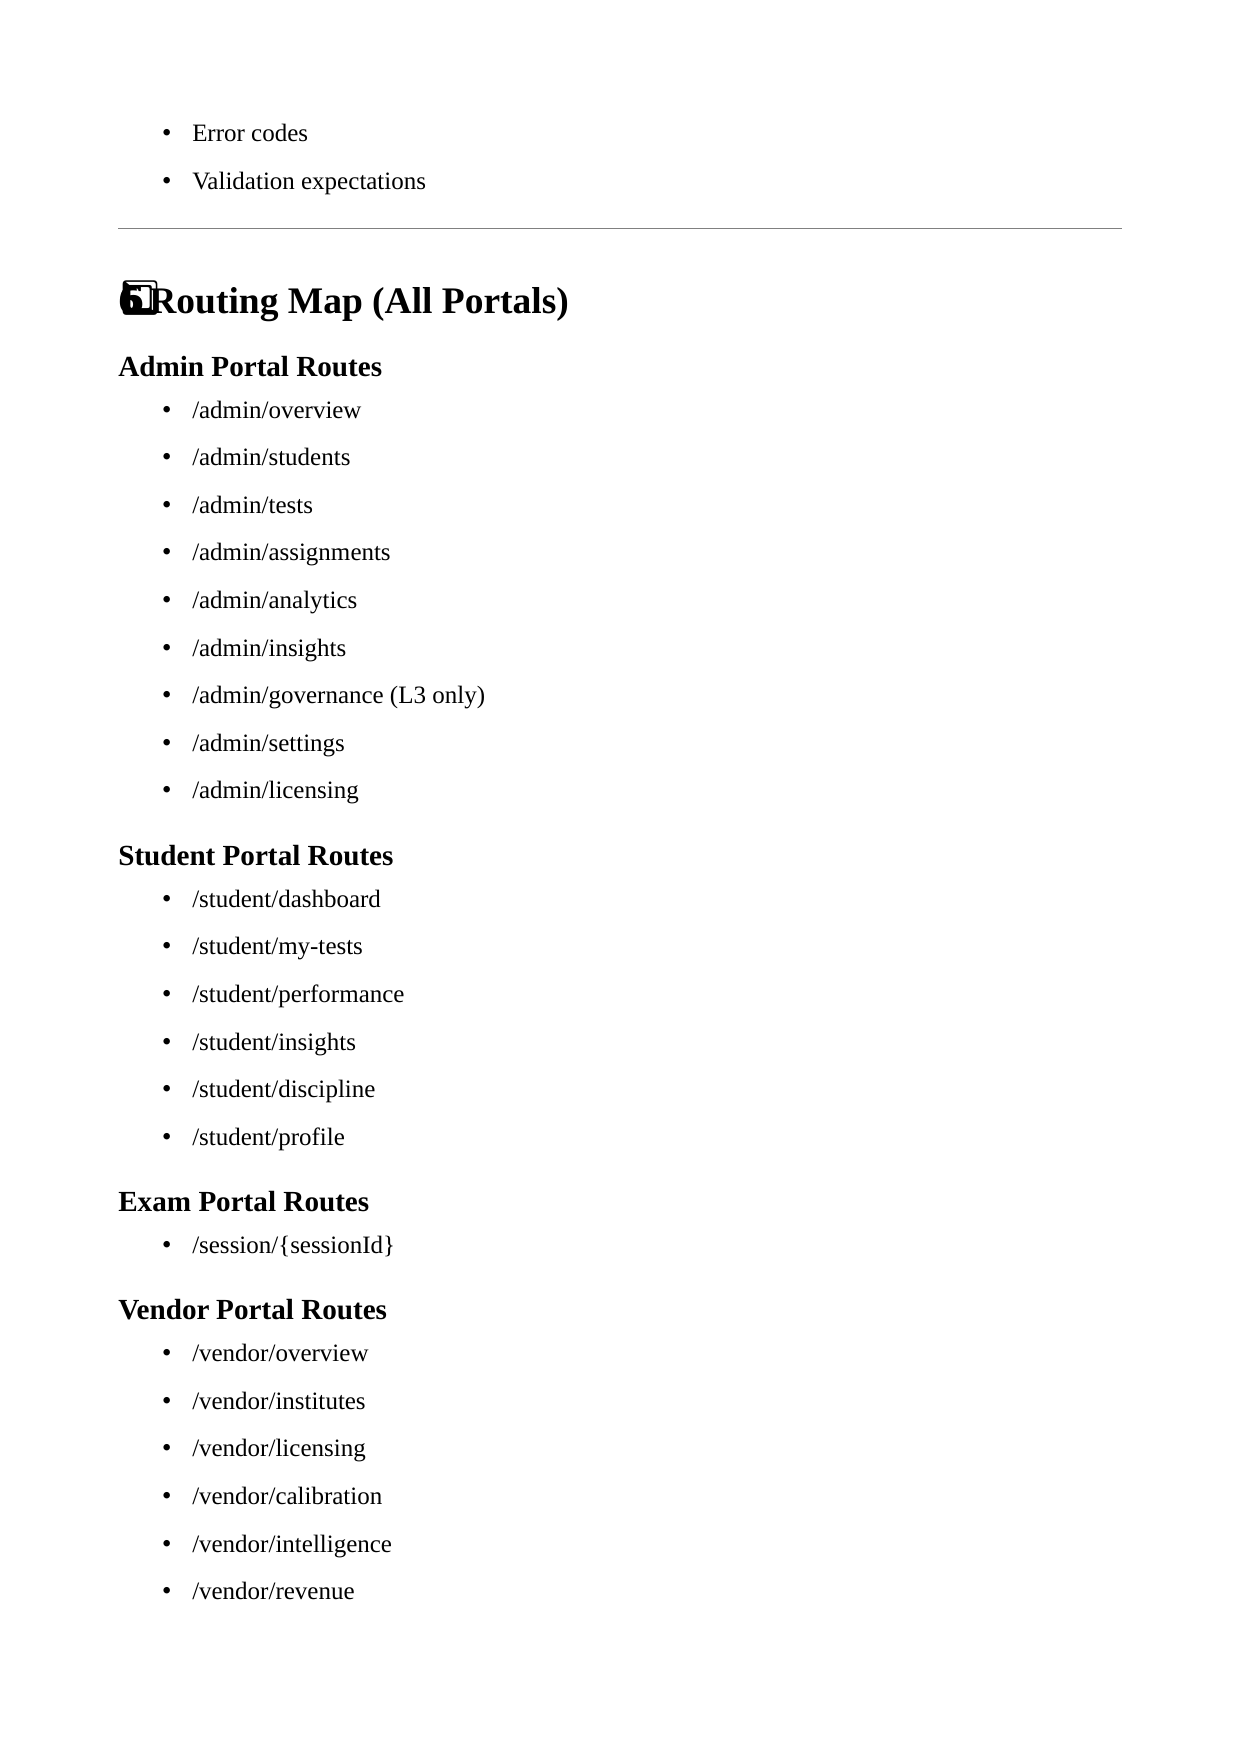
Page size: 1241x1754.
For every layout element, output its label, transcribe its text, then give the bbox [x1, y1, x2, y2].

list /student/performance [162, 979, 1122, 1008]
list /admin/governance (L3 only) [162, 680, 1122, 709]
list /admin/settings [162, 728, 1122, 757]
list Validation expectations [162, 166, 1122, 194]
subtitle 6️⃣ Routing Map (All Portals) [118, 278, 1122, 322]
list /student/insights [162, 1027, 1122, 1055]
list /student/my-tests [162, 931, 1122, 960]
list /vendor/overview [162, 1338, 1122, 1367]
subtitle Vendor Portal Routes [118, 1292, 1122, 1326]
list /admin/licensing [162, 776, 1122, 804]
subtitle Admin Portal Routes [118, 349, 1122, 382]
list /vendor/revenue [162, 1576, 1122, 1605]
list /admin/overview [162, 395, 1122, 423]
list /admin/tests [162, 490, 1122, 519]
list /vendor/institutes [162, 1386, 1122, 1414]
list /vendor/calibration [162, 1481, 1122, 1510]
list Error codes [162, 118, 1122, 147]
list /student/discipline [162, 1074, 1122, 1103]
subtitle Exam Portal Routes [118, 1184, 1122, 1217]
list /admin/insights [162, 633, 1122, 661]
list /admin/assignments [162, 537, 1122, 566]
list /student/dashboard [162, 884, 1122, 912]
list /admin/students [162, 442, 1122, 471]
list /session/{sessionId} [162, 1230, 1122, 1259]
subtitle Student Portal Routes [118, 838, 1122, 871]
list /admin/analytics [162, 585, 1122, 614]
list /student/profile [162, 1122, 1122, 1151]
list /vendor/intelligence [162, 1529, 1122, 1557]
list /vendor/licensing [162, 1433, 1122, 1462]
